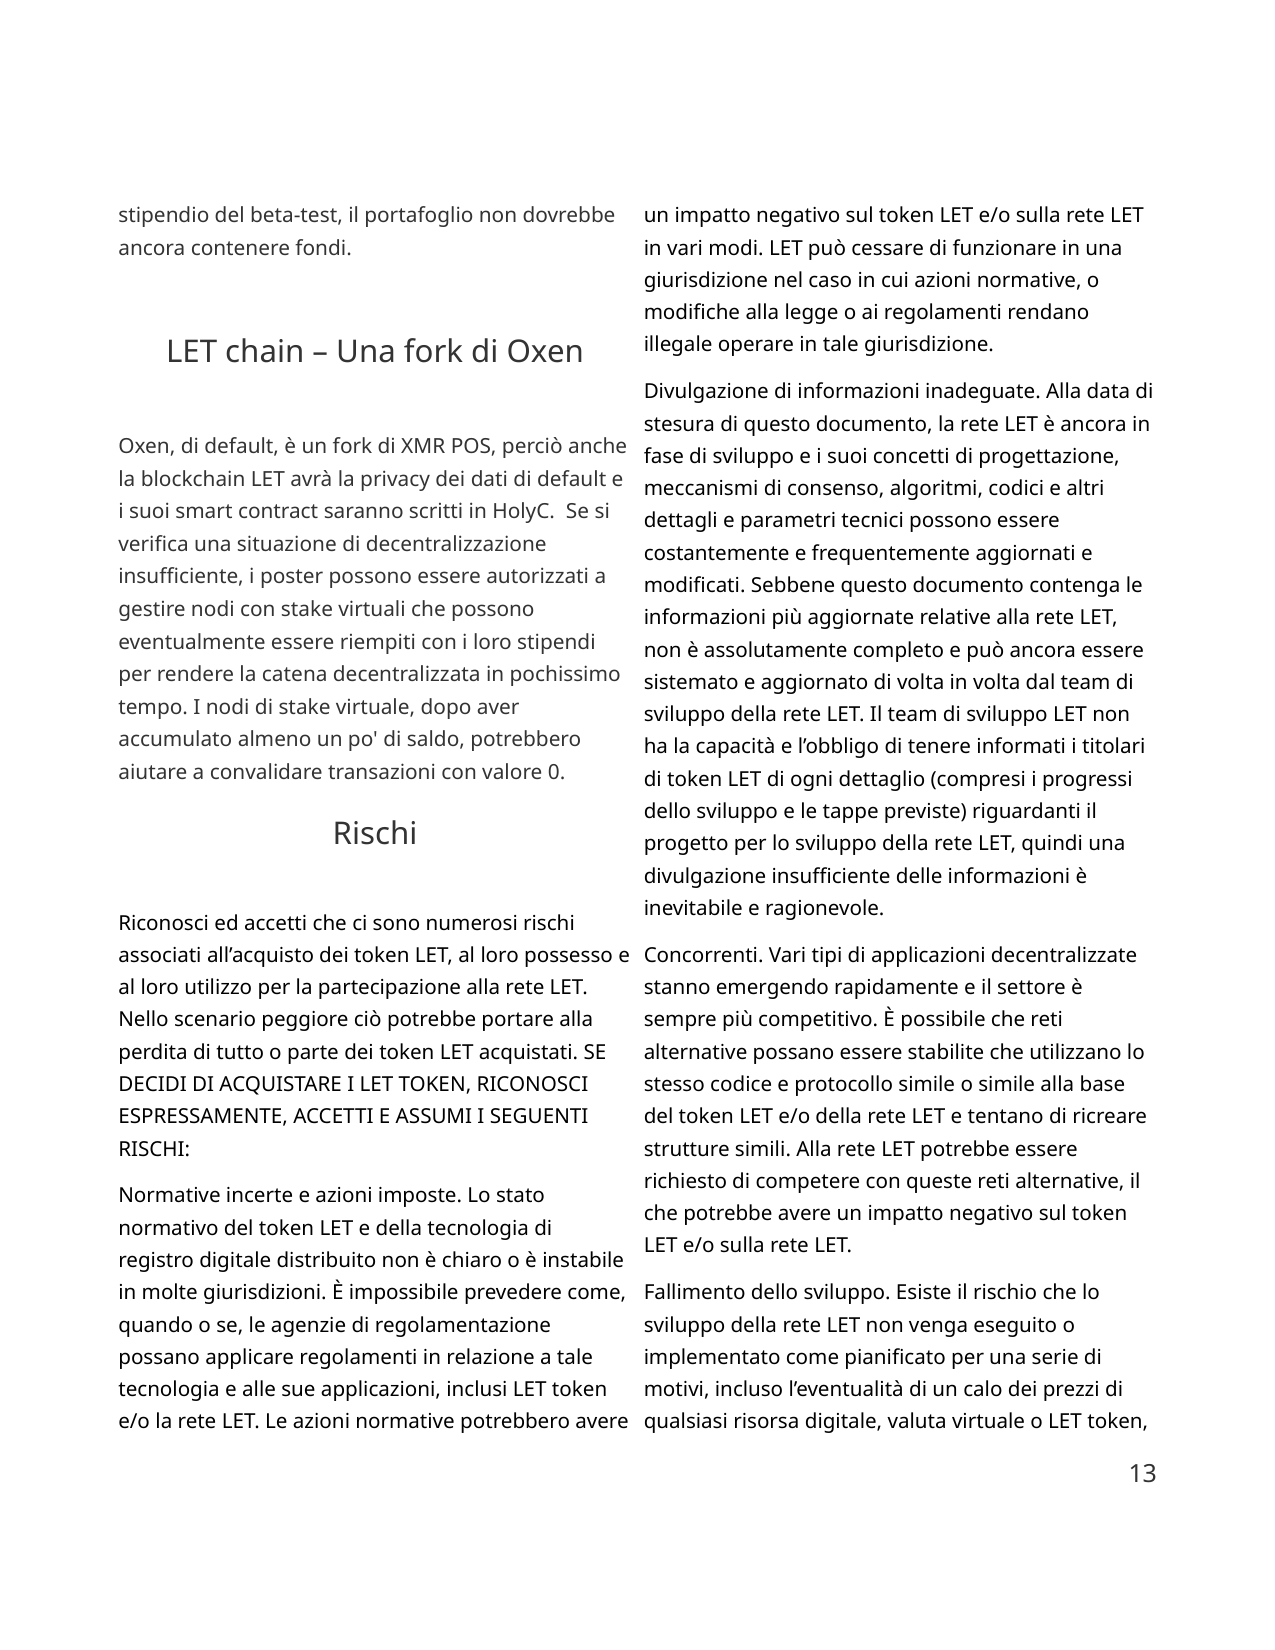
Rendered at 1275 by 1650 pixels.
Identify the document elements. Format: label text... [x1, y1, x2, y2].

text stipendio del beta-test, il portafoglio non dovrebbe ancora contenere fondi. [118, 201, 632, 262]
text Riconosci ed accetti che ci sono numerosi rischi associati all’acquisto dei token LET, al loro possesso e al loro utilizzo per la partecipazione alla rete LET. Nello scenario peggiore ciò potrebbe portare alla perdita di tutto o parte dei token LET acquistati. SE DECIDI DI ACQUISTARE I LET TOKEN, RICONOSCI ESPRESSAMENTE, ACCETTI E ASSUMI I SEGUENTI RISCHI: [118, 908, 632, 1162]
text Fallimento dello sviluppo. Esiste il rischio che lo sviluppo della rete LET non venga eseguito o implementato come pianificato per una serie di motivi, incluso l’eventualità di un calo dei prezzi di qualsiasi risorsa digitale, valuta virtuale o LET token, [643, 1278, 1157, 1435]
text un impatto negativo sul token LET e/o sulla rete LET in vari modi. LET può cessare di funzionare in una giurisdizione nel caso in cui azioni normative, o modifiche alla legge o ai regolamenti rendano illegale operare in tale giurisdizione. [643, 201, 1157, 358]
text Oxen, di default, è un fork di XMR POS, perciò anche la blockchain LET avrà la privacy dei dati di default e i suoi smart contract saranno scritti in HolyC. Se si verifica una situazione di decentralizzazione insufficiente, i poster possono essere autorizzati a gestire nodi con stake virtuali che possono eventualmente essere riempiti con i loro stipendi per rendere la catena decentralizzata in pochissimo tempo. I nodi di stake virtuale, dopo aver accumulato almeno un po' di saldo, potrebbero aiutare a convalidare transazioni con valore 0. [118, 431, 632, 786]
text Divulgazione di informazioni inadeguate. Alla data di stesura di questo documento, la rete LET è ancora in fase di sviluppo e i suoi concetti di progettazione, meccanismi di consenso, algoritmi, codici e altri dettagli e parametri tecnici possono essere costantemente e frequentemente aggiornati e modificati. Sebbene questo documento contenga le informazioni più aggiornate relative alla rete LET, non è assolutamente completo e può ancora essere sistemato e aggiornato di volta in volta dal team di sviluppo della rete LET. Il team di sviluppo LET non ha la capacità e l’obbligo di tenere informati i titolari di token LET di ogni dettaglio (compresi i progressi dello sviluppo e le tappe previste) riguardanti il progetto per lo sviluppo della rete LET, quindi una divulgazione insufficiente delle informazioni è inevitabile e ragionevole. [643, 377, 1157, 921]
text Normative incerte e azioni imposte. Lo stato normativo del token LET e della tecnologia di registro digitale distribuito non è chiaro o è instabile in molte giurisdizioni. È impossibile prevedere come, quando o se, le agenzie di regolamentazione possano applicare regolamenti in relazione a tale tecnologia e alle sue applicazioni, inclusi LET token e/o la rete LET. Le azioni normative potrebbero avere [118, 1181, 632, 1435]
subtitle LET chain – Una fork di Oxen [118, 329, 632, 371]
text Concorrenti. Vari tipi di applicazioni decentralizzate stanno emergendo rapidamente e il settore è sempre più competitivo. È possibile che reti alternative possano essere stabilite che utilizzano lo stesso codice e protocollo simile o simile alla base del token LET e/o della rete LET e tentano di ricreare strutture simili. Alla rete LET potrebbe essere richiesto di competere con queste reti alternative, il che potrebbe avere un impatto negativo sul token LET e/o sulla rete LET. [643, 940, 1157, 1259]
subtitle Rischi [118, 811, 632, 853]
